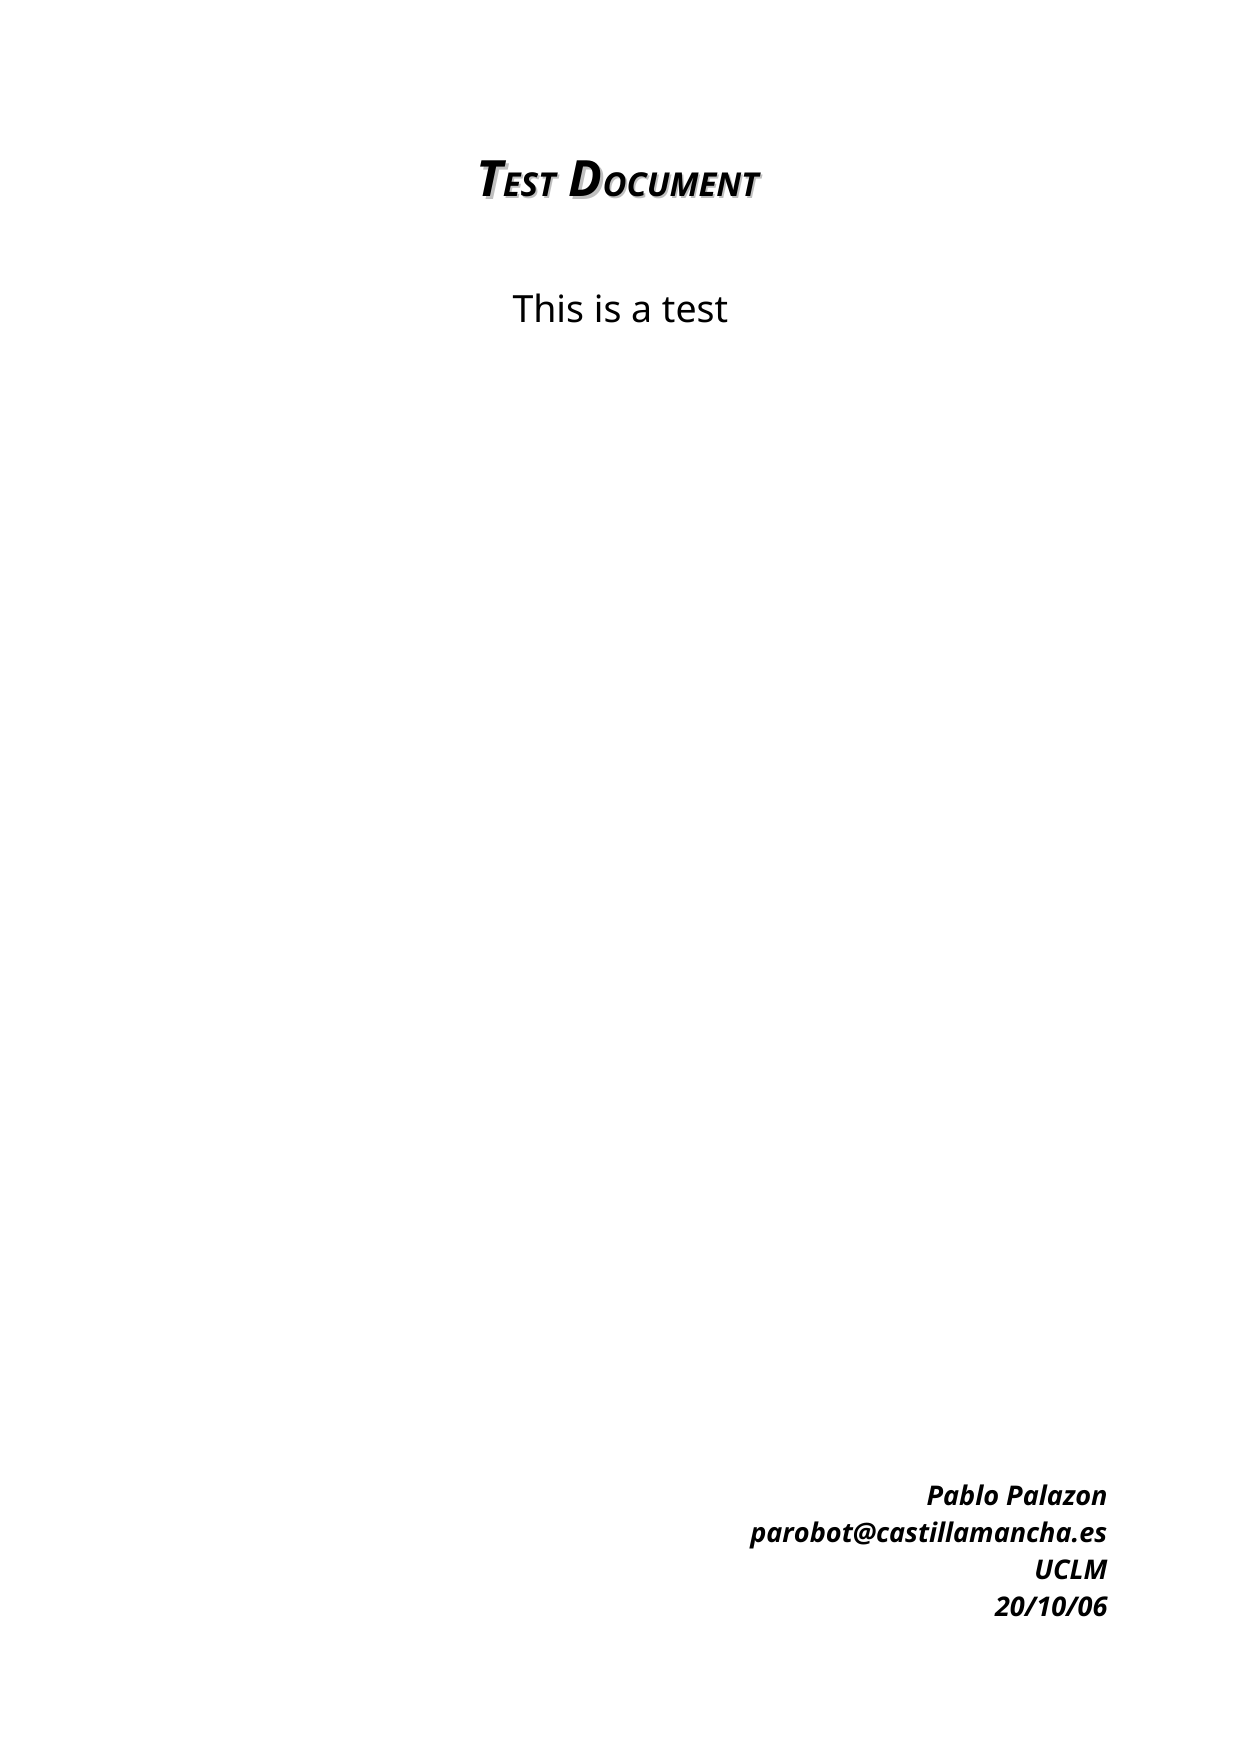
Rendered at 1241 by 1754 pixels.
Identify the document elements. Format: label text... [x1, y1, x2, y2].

text parobot@castillamancha.es [750, 1513, 1110, 1550]
text UCLM [750, 1550, 1110, 1587]
text Pablo Palazon [750, 1476, 1110, 1513]
subtitle This is a test [118, 283, 1122, 334]
title Test Document [118, 143, 1122, 211]
text 20/10/06 [750, 1587, 1110, 1624]
